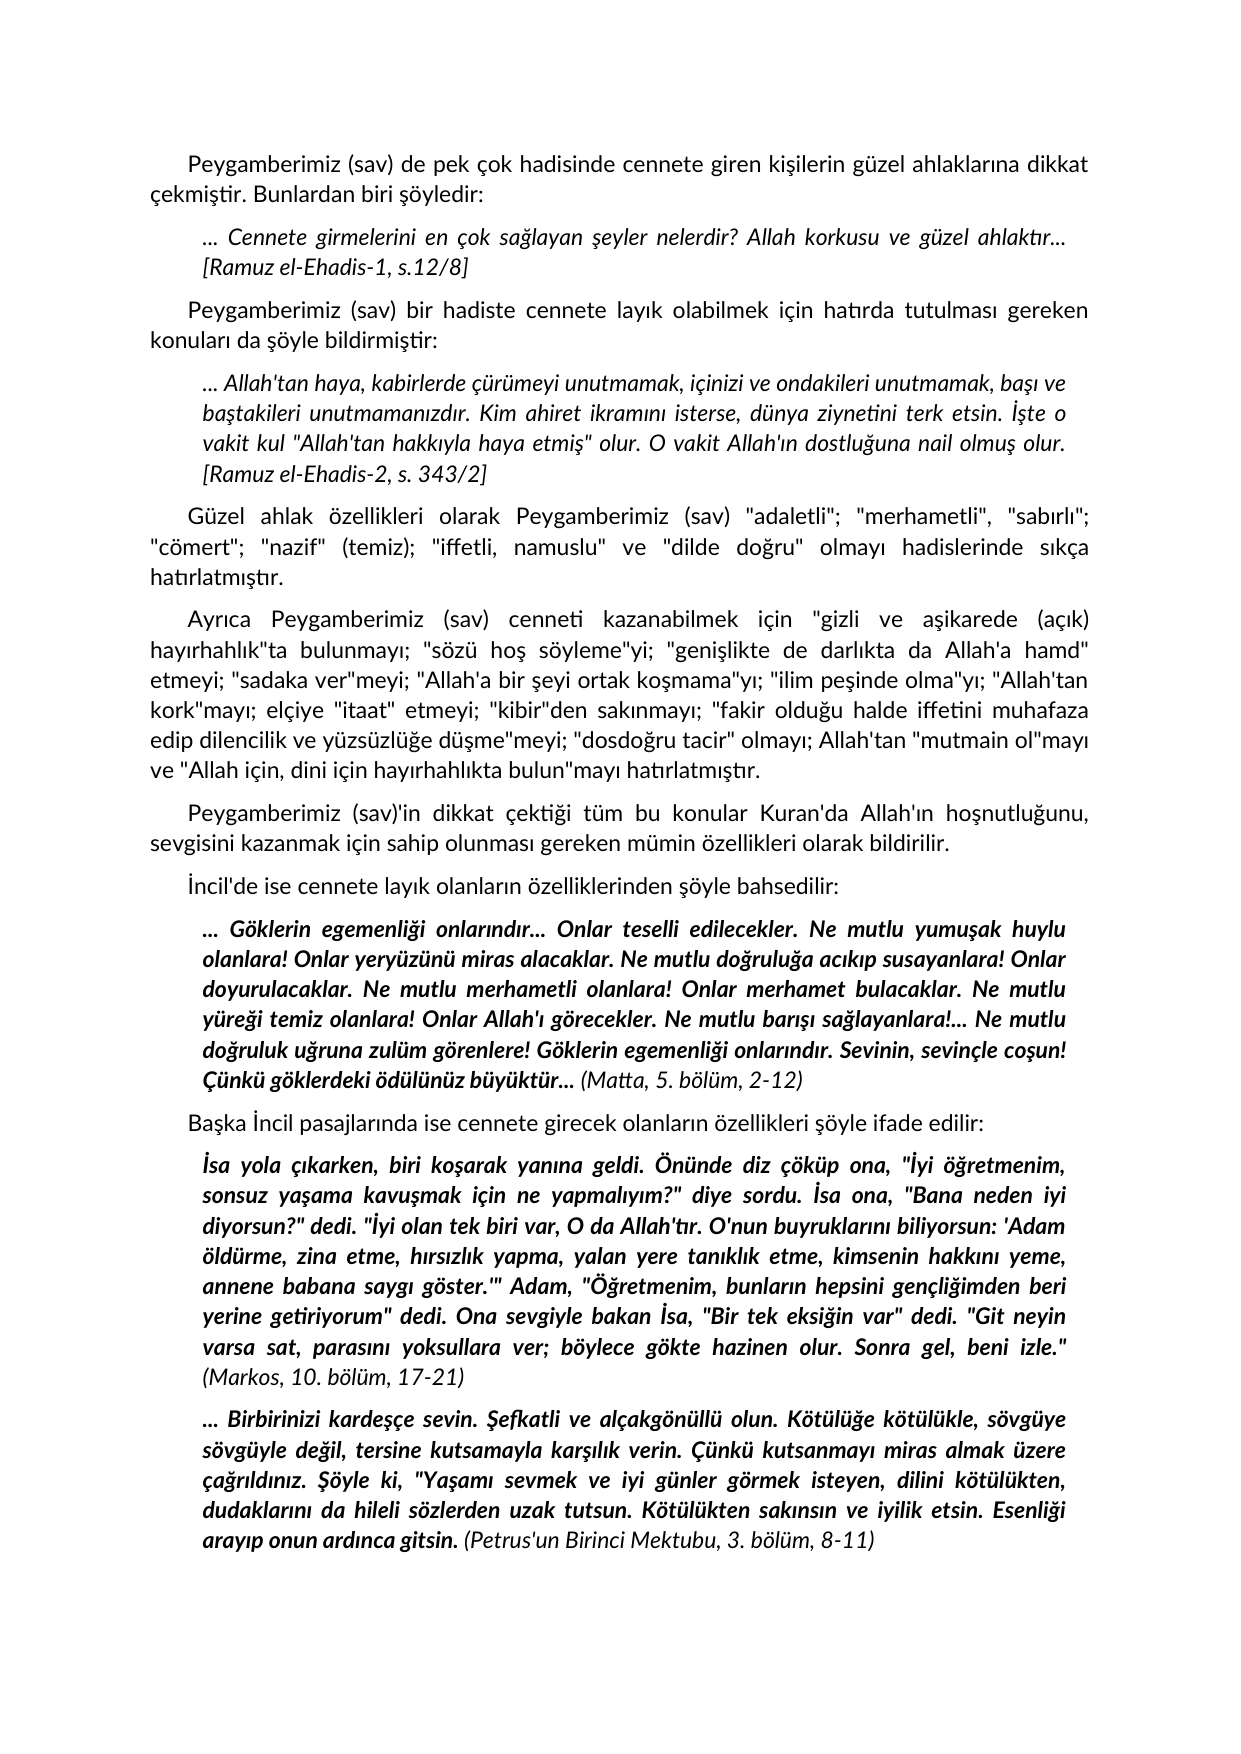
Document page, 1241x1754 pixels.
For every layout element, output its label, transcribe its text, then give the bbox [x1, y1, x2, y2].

text İncil'de ise cennete layık olanların özelliklerinden şöyle bahsedilir: [150, 872, 1090, 899]
text ... Birbirinizi kardeşçe sevin. Şefkatli ve alçakgönüllü olun. Kötülüğe kötülükle, sövgüye sövgüyle değil, tersine kutsamayla karşılık verin. Çünkü kutsanmayı miras almak üzere çağrıldınız. Şöyle ki, "Yaşamı sevmek ve iyi günler görmek isteyen, dilini kötülükten, dudaklarını da hileli sözlerden uzak tutsun. Kötülükten sakınsın ve iyilik etsin. Esenliği arayıp onun ardınca gitsin. (Petrus'un Birinci Mektubu, 3. bölüm, 8-11) [202, 1405, 1068, 1553]
text Güzel ahlak özellikleri olarak Peygamberimiz (sav) "adaletli"; "merhametli", "sabırlı"; "cömert"; "nazif" (temiz); "iffetli, namuslu" ve "dilde doğru" olmayı hadislerinde sıkça hatırlatmıştır. [150, 502, 1090, 590]
text Peygamberimiz (sav)'in dikkat çektiği tüm bu konular Kuran'da Allah'ın hoşnutluğunu, sevgisini kazanmak için sahip olunması gereken mümin özellikleri olarak bildirilir. [150, 799, 1090, 857]
text ... Cennete girmelerini en çok sağlayan şeyler nelerdir? Allah korkusu ve güzel ahlaktır... [Ramuz el-Ehadis-1, s.12/8] [202, 223, 1068, 281]
text Ayrıca Peygamberimiz (sav) cenneti kazanabilmek için "gizli ve aşikarede (açık) hayırhahlık"ta bulunmayı; "sözü hoş söyleme"yi; "genişlikte de darlıkta da Allah'a hamd" etmeyi; "sadaka ver"meyi; "Allah'a bir şeyi ortak koşmama"yı; "ilim peşinde olma"yı; "Allah'tan kork"mayı; elçiye "itaat" etmeyi; "kibir"den sakınmayı; "fakir olduğu halde iffetini muhafaza edip dilencilik ve yüzsüzlüğe düşme"meyi; "dosdoğru tacir" olmayı; Allah'tan "mutmain ol"mayı ve "Allah için, dini için hayırhahlıkta bulun"mayı hatırlatmıştır. [150, 605, 1090, 784]
text Peygamberimiz (sav) de pek çok hadisinde cennete giren kişilerin güzel ahlaklarına dikkat çekmiştir. Bunlardan biri şöyledir: [150, 150, 1090, 208]
text ... Allah'tan haya, kabirlerde çürümeyi unutmamak, içinizi ve ondakileri unutmamak, başı ve baştakileri unutmamanızdır. Kim ahiret ikramını isterse, dünya ziynetini terk etsin. İşte o vakit kul "Allah'tan hakkıyla haya etmiş" olur. O vakit Allah'ın dostluğuna nail olmuş olur. [Ramuz el-Ehadis-2, s. 343/2] [202, 369, 1068, 487]
text Başka İncil pasajlarında ise cennete girecek olanların özellikleri şöyle ifade edilir: [150, 1108, 1090, 1136]
text İsa yola çıkarken, biri koşarak yanına geldi. Önünde diz çöküp ona, "İyi öğretmenim, sonsuz yaşama kavuşmak için ne yapmalıyım?" diye sordu. İsa ona, "Bana neden iyi diyorsun?" dedi. "İyi olan tek biri var, O da Allah'tır. O'nun buyruklarını biliyorsun: 'Adam öldürme, zina etme, hırsızlık yapma, yalan yere tanıklık etme, kimsenin hakkını yeme, annene babana saygı göster.'" Adam, "Öğretmenim, bunların hepsini gençliğimden beri yerine getiriyorum" dedi. Ona sevgiyle bakan İsa, "Bir tek eksiğin var" dedi. "Git neyin varsa sat, parasını yoksullara ver; böylece gökte hazinen olur. Sonra gel, beni izle." (Markos, 10. bölüm, 17-21) [202, 1151, 1068, 1390]
text Peygamberimiz (sav) bir hadiste cennete layık olabilmek için hatırda tutulması gereken konuları da şöyle bildirmiştir: [150, 296, 1090, 353]
text ... Göklerin egemenliği onlarındır... Onlar teselli edilecekler. Ne mutlu yumuşak huylu olanlara! Onlar yeryüzünü miras alacaklar. Ne mutlu doğruluğa acıkıp susayanlara! Onlar doyurulacaklar. Ne mutlu merhametli olanlara! Onlar merhamet bulacaklar. Ne mutlu yüreği temiz olanlara! Onlar Allah'ı görecekler. Ne mutlu barışı sağlayanlara!... Ne mutlu doğruluk uğruna zulüm görenlere! Göklerin egemenliği onlarındır. Sevinin, sevinçle coşun! Çünkü göklerdeki ödülünüz büyüktür... (Matta, 5. bölüm, 2-12) [202, 914, 1068, 1093]
